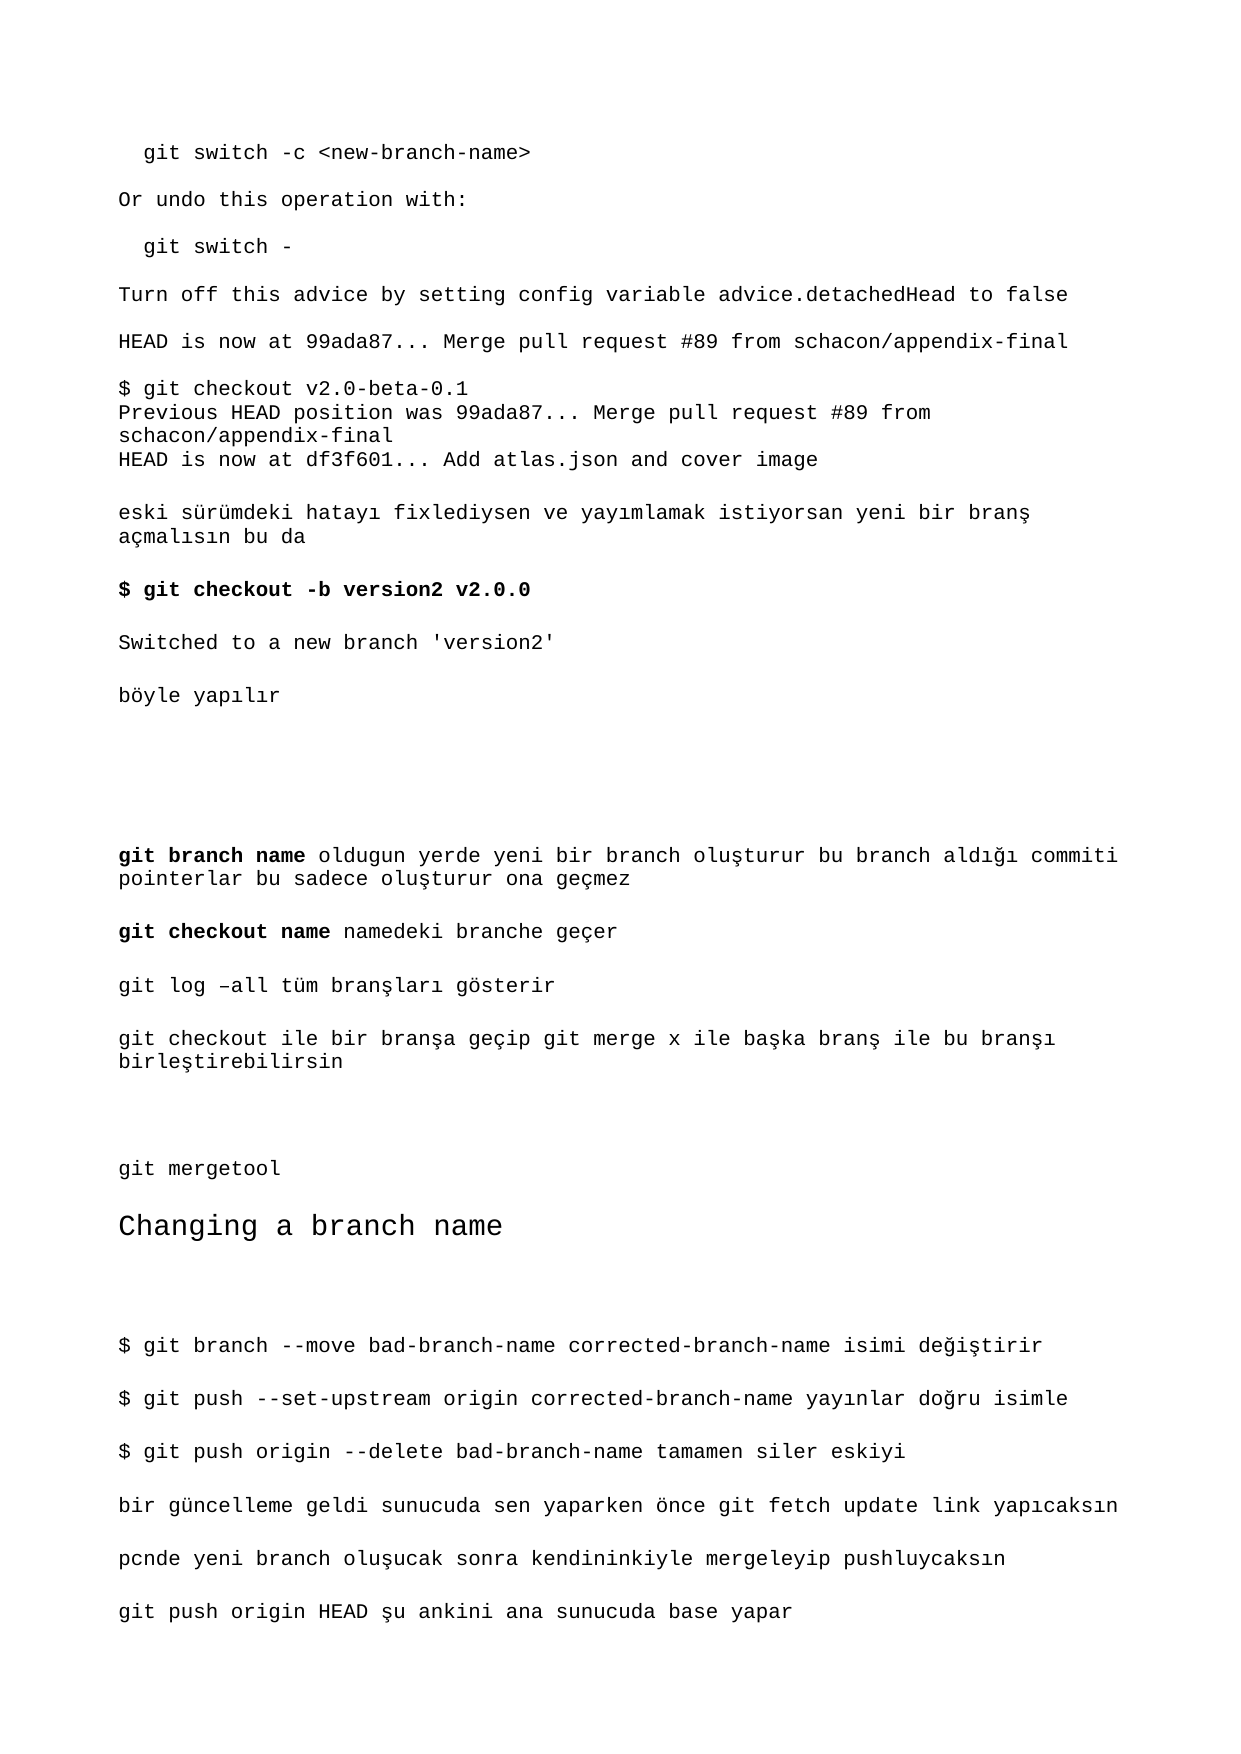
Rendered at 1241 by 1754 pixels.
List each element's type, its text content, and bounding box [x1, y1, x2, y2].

text bir güncelleme geldi sunucuda sen yaparken önce git fetch update link yapıcaksın [118, 1495, 1122, 1518]
text git checkout ile bir branşa geçip git merge x ile başka branş ile bu branşı birleştirebilirsin [118, 1028, 1122, 1075]
text git switch -c <new-branch-name> [118, 142, 1122, 165]
text $ git push origin --delete bad-branch-name tamamen siler eskiyi [118, 1442, 1122, 1465]
text Turn off this advice by setting config variable advice.detachedHead to false [118, 284, 1122, 307]
text böyle yapılır [118, 685, 1122, 709]
text HEAD is now at df3f601... Add atlas.json and cover image [118, 449, 1122, 473]
text $ git push --set-upstream origin corrected-branch-name yayınlar doğru isimle [118, 1388, 1122, 1412]
text git branch name oldugun yerde yeni bir branch oluşturur bu branch aldığı commiti pointerlar bu sadece oluşturur ona geçmez [118, 845, 1122, 892]
text git log –all tüm branşları gösterir [118, 974, 1122, 998]
text Previous HEAD position was 99ada87... Merge pull request #89 from schacon/appendix-final [118, 402, 1122, 449]
text eski sürümdeki hatayı fixlediysen ve yayımlamak istiyorsan yeni bir branş açmalısın bu da [118, 502, 1122, 549]
text $ git checkout v2.0-beta-0.1 [118, 378, 1122, 402]
subtitle Changing a branch name [118, 1211, 1122, 1244]
text git push origin HEAD şu ankini ana sunucuda base yapar [118, 1601, 1122, 1624]
text git switch - [118, 236, 1122, 260]
text git checkout name namedeki branche geçer [118, 921, 1122, 945]
text $ git branch --move bad-branch-name corrected-branch-name isimi değiştirir [118, 1335, 1122, 1359]
text Switched to a new branch 'version2' [118, 632, 1122, 656]
text git mergetool [118, 1158, 1122, 1181]
text HEAD is now at 99ada87... Merge pull request #89 from schacon/appendix-final [118, 331, 1122, 354]
text $ git checkout -b version2 v2.0.0 [118, 579, 1122, 603]
text pcnde yeni branch oluşucak sonra kendininkiyle mergeleyip pushluycaksın [118, 1548, 1122, 1571]
text Or undo this operation with: [118, 189, 1122, 213]
